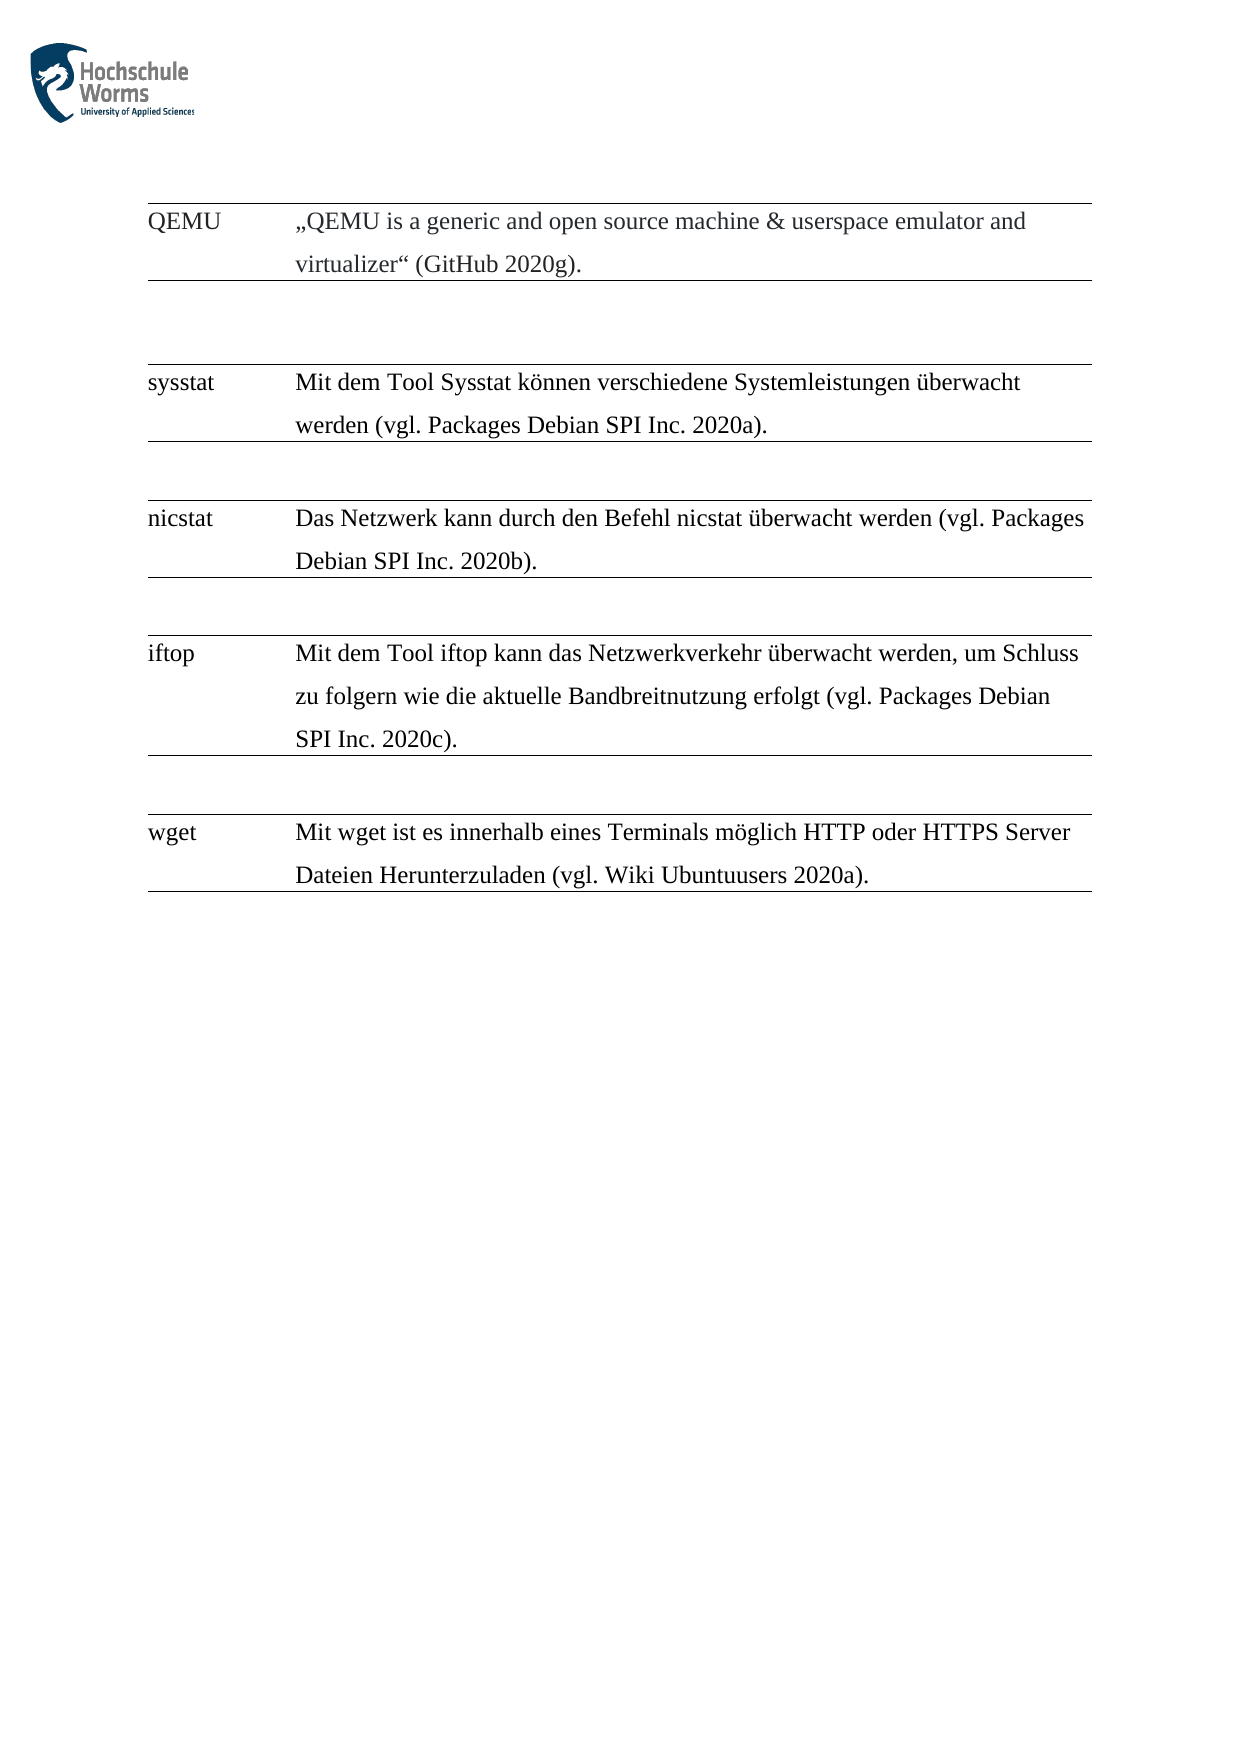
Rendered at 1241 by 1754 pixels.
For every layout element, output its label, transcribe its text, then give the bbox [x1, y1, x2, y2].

text QEMU „QEMU is a generic and open source machine & userspace emulator and virtualizer“ (GitHub 2020g). [148, 204, 1092, 280]
text iftop Mit dem Tool iftop kann das Netzwerkverkehr überwacht werden, um Schluss zu folgern wie die aktuelle Bandbreitnutzung erfolgt (vgl. Packages Debian SPI Inc. 2020c). [148, 636, 1092, 755]
text nicstat Das Netzwerk kann durch den Befehl nicstat überwacht werden (vgl. Packages Debian SPI Inc. 2020b). [148, 501, 1092, 577]
text sysstat Mit dem Tool Sysstat können verschiedene Systemleistungen überwacht werden (vgl. Packages Debian SPI Inc. 2020a). [148, 365, 1092, 441]
text wget Mit wget ist es innerhalb eines Terminals möglich HTTP oder HTTPS Server Dateien Herunterzuladen (vgl. Wiki Ubuntuusers 2020a). [148, 815, 1092, 891]
